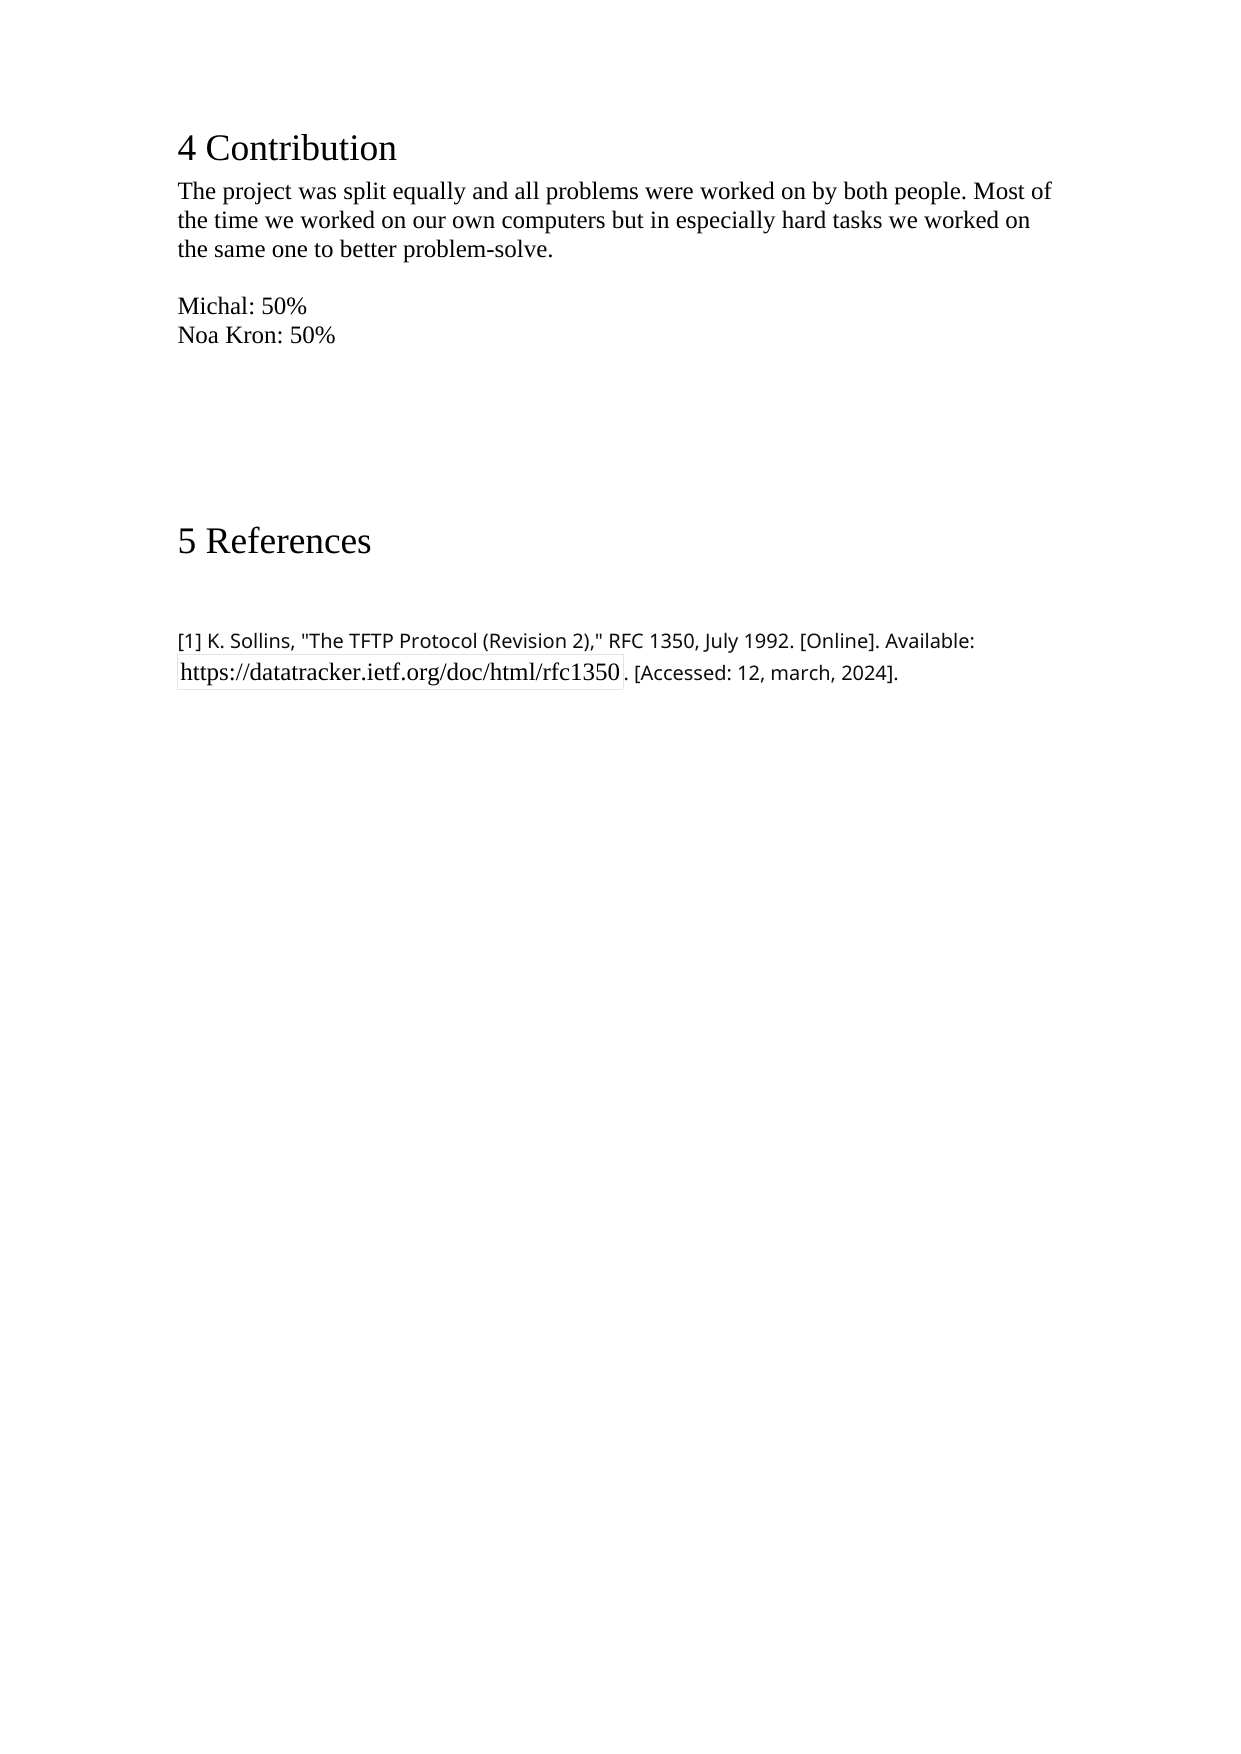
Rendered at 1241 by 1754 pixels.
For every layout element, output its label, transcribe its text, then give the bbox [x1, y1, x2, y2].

subtitle References [177, 521, 1063, 561]
text The project was split equally and all problems were worked on by both people. Most of the time we worked on our own computers but in especially hard tasks we worked on the same one to better problem-solve. [177, 176, 1063, 263]
text Michal: 50% [177, 291, 1063, 320]
text [1] K. Sollins, "The TFTP Protocol (Revision 2)," RFC 1350, July 1992. [Online]. Available: https://datatracker.ietf.org/doc/html/rfc1350. [Accessed: 12, march, 2024]. [177, 627, 1063, 689]
subtitle Contribution [177, 128, 1063, 168]
text Noa Kron: 50% [177, 320, 1063, 349]
